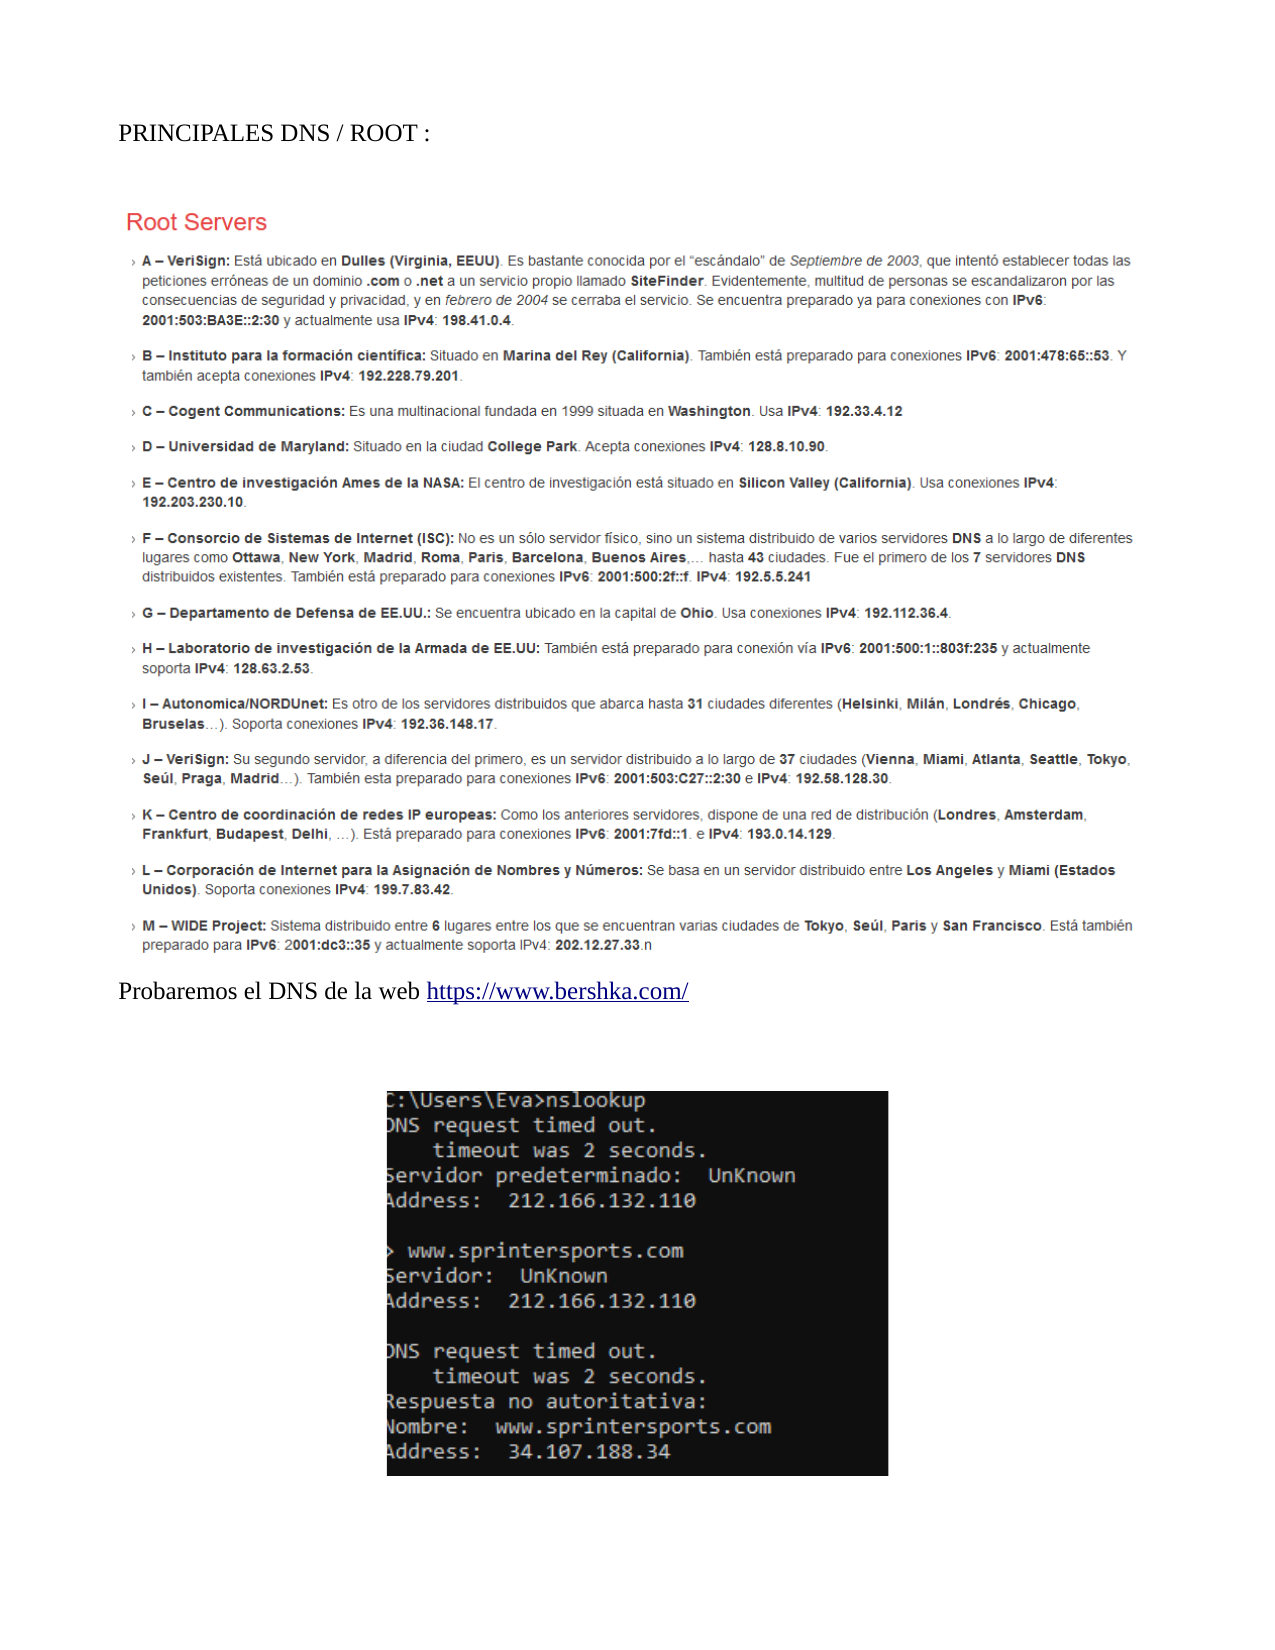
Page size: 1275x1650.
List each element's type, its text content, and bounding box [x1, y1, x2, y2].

text Probaremos el DNS de la web https://www.bershka.com/ [118, 176, 1157, 1005]
picture [124, 199, 1164, 976]
picture [386, 1091, 889, 1476]
text PRINCIPALES DNS / ROOT : [118, 118, 1157, 147]
